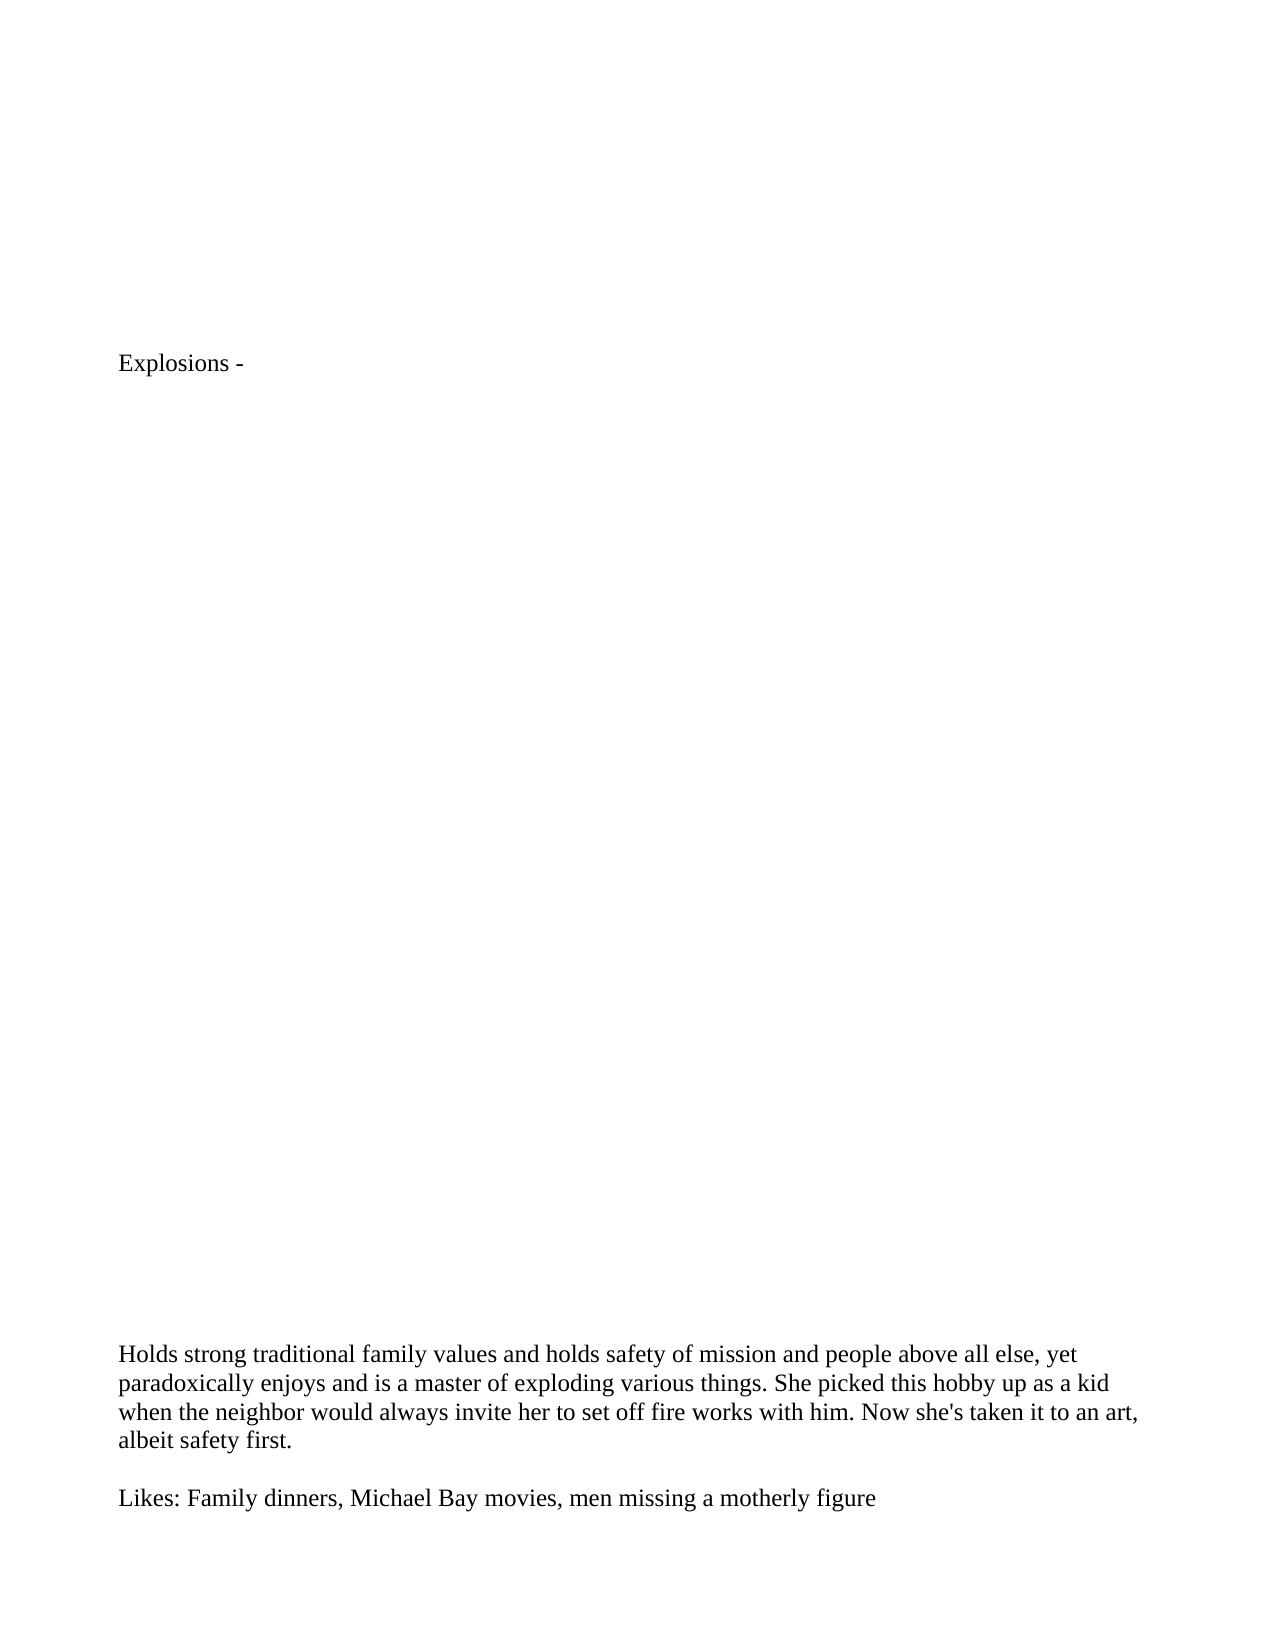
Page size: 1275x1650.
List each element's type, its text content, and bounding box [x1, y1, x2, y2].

text Holds strong traditional family values and holds safety of mission and people above all else, yet paradoxically enjoys and is a master of exploding various things. She picked this hobby up as a kid when the neighbor would always invite her to set off fire works with him. Now she's taken it to an art, albeit safety first. [118, 1339, 1157, 1454]
text Explosions - [118, 348, 1157, 377]
text Likes: Family dinners, Michael Bay movies, men missing a motherly figure [118, 1483, 1157, 1512]
